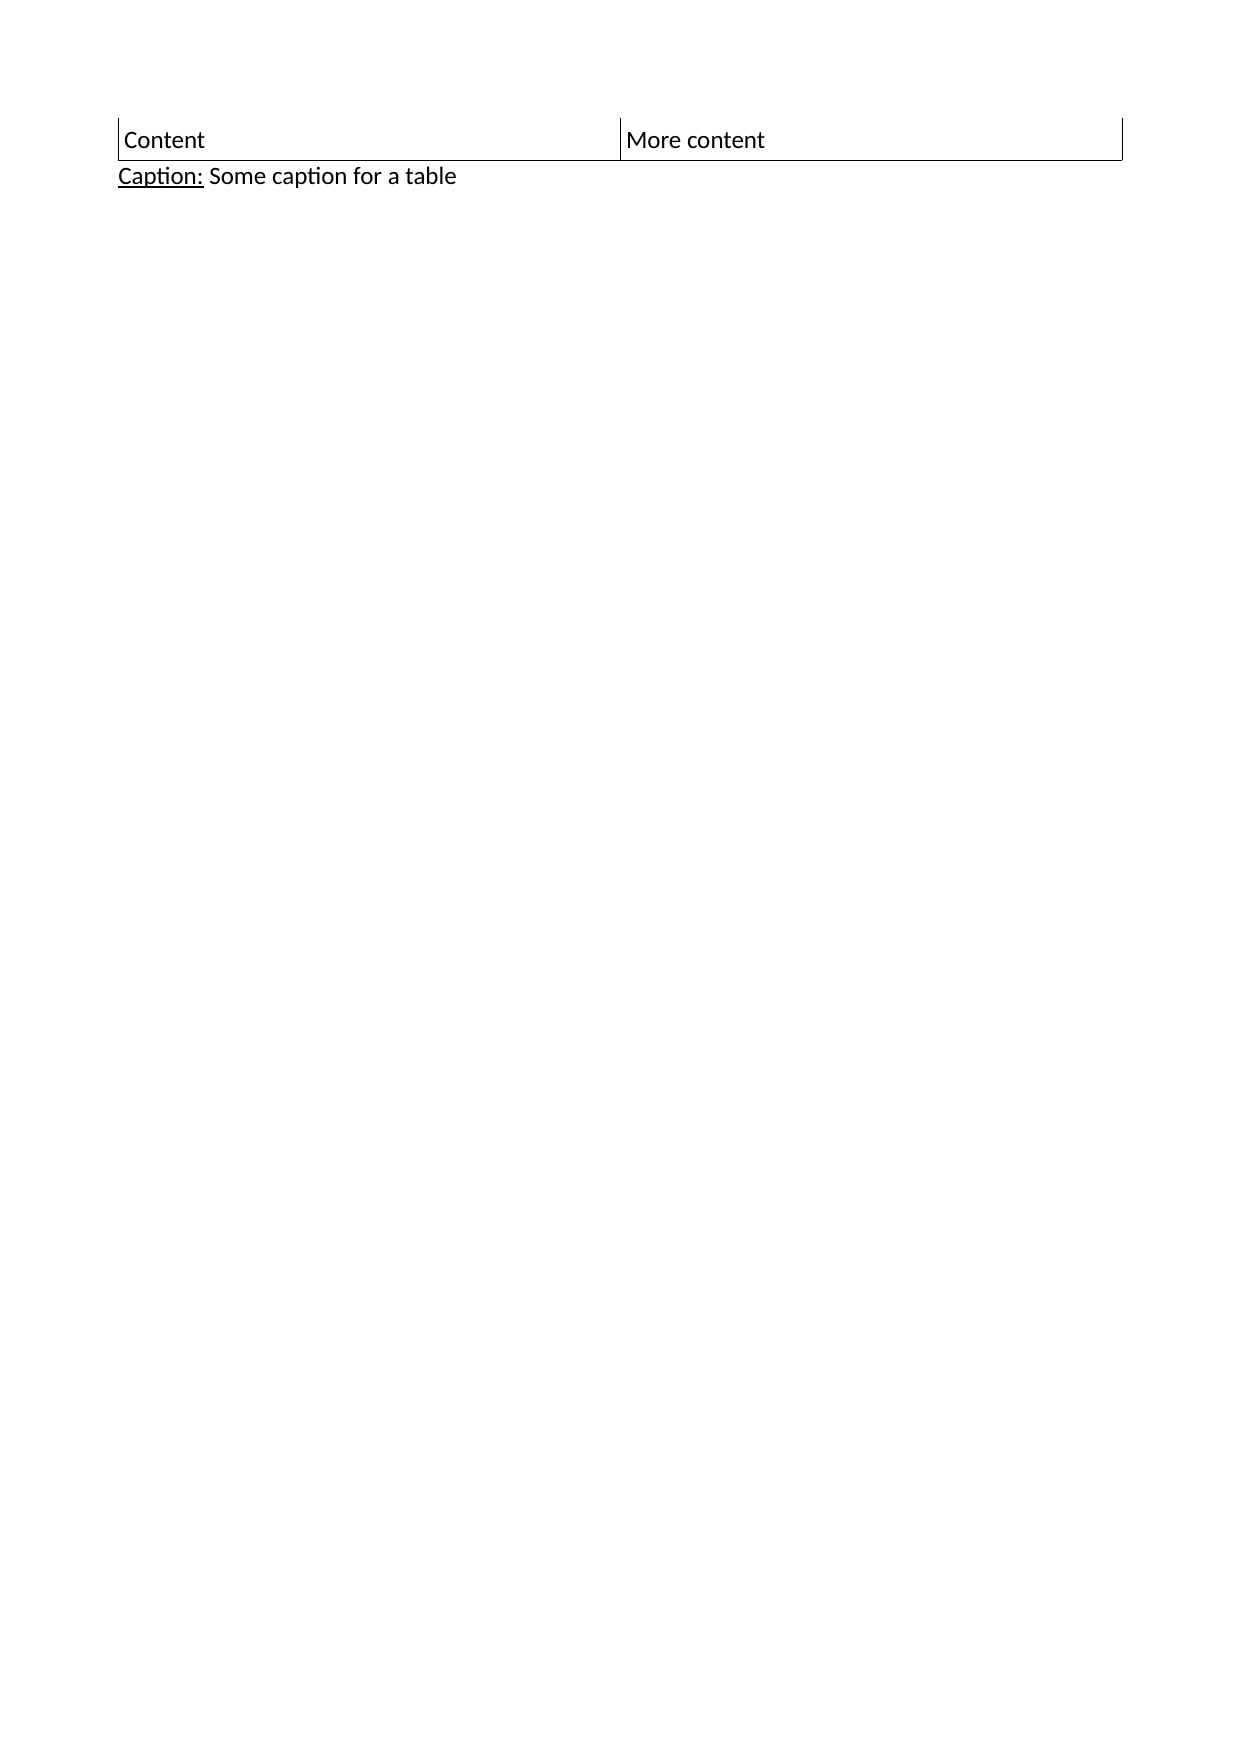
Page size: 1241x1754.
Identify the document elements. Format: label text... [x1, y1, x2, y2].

table_header More content [621, 118, 1122, 160]
text Caption: Some caption for a table [118, 161, 1122, 191]
table_header Content [119, 118, 620, 160]
